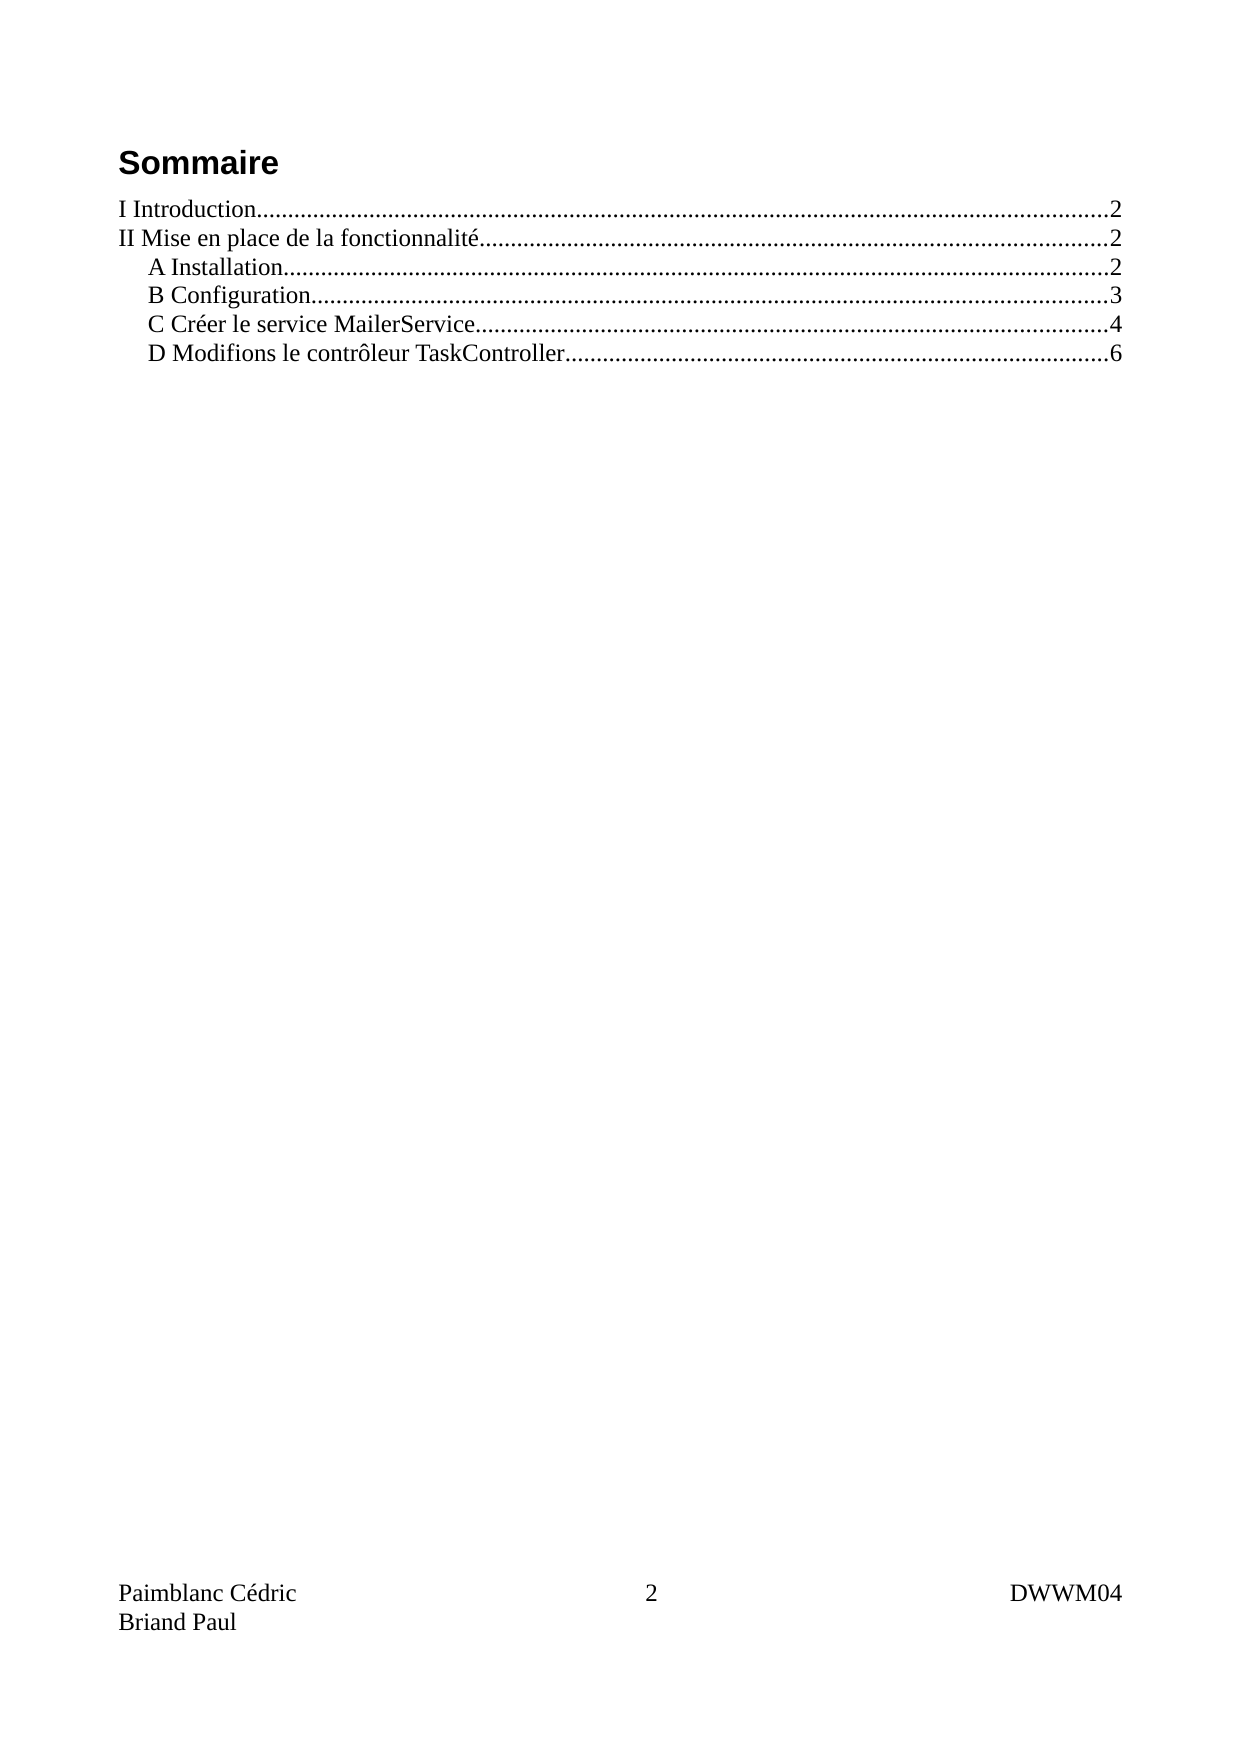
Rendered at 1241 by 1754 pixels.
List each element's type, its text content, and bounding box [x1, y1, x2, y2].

text B Configuration 3 [148, 280, 1122, 309]
text I Introduction 2 [118, 194, 1122, 223]
text II Mise en place de la fonctionnalité 2 [118, 223, 1122, 252]
subtitle Sommaire [118, 143, 1122, 182]
text D Modifions le contrôleur TaskController 6 [148, 338, 1122, 367]
text A Installation 2 [148, 252, 1122, 280]
text C Créer le service MailerService 4 [148, 309, 1122, 338]
